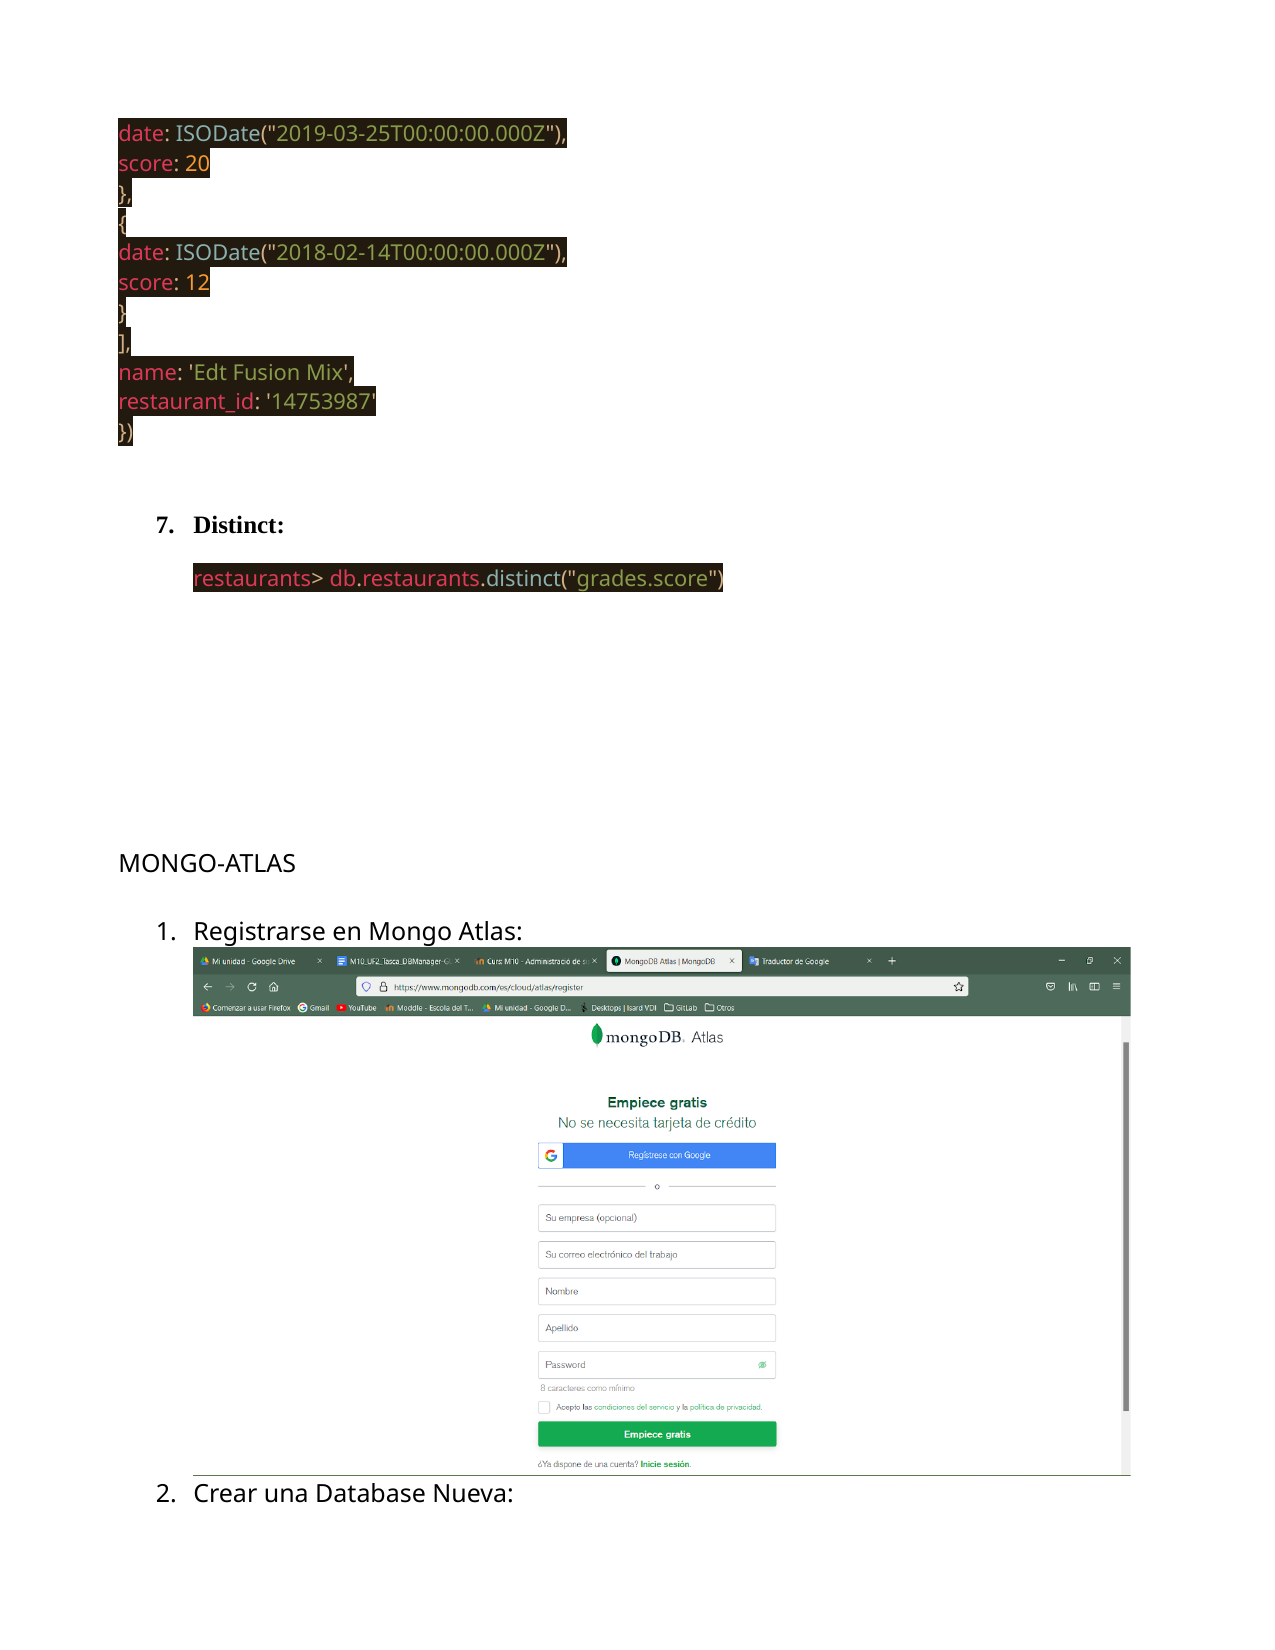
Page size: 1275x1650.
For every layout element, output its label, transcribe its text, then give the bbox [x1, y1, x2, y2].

text MONGO-ATLAS [118, 846, 1157, 880]
table_header Crear Bases de Datos e importar coleciones JSON (Importante que estén línea por línea). Importamos las Colecciones. Mostramos los datos de la collection – GEO.Cities. Algún FIND. Find de els que son de Sant Julià de Lòria amb projection with Timezone. Find amb regex dels noms que contenguin "Dura". Aggregate: restaurants> db.restaurants.aggregate( [ { $group: { _id: "$borough", cont: {$sum: 1} } }, { $sort: {"cont": -1}} ]) InsertOne: db.restaurants.insertOne({ address: { building: '4260', coord: [ -73.96805719999999, 40.7925587 ], street: 'Escola del Treball', zipcode: '08014' }, price: 68, borough: 'Eixample', cuisine: 'Catala', grades: [ { date: ISODate("2021-09-12T00:00:00.000Z"), score: 26 }, { date: ISODate("2020-08-28T00:00:00.000Z"), score: 9 }, { date: ISODate("2019-03-25T00:00:00.000Z"), score: 20 }, { date: ISODate("2018-02-14T00:00:00.000Z"), score: 12 } ], name: 'Edt Fusion Mix', restaurant_id: '14753987' }) Distinct: restaurants> db.restaurants.distinct("grades.score") [118, 118, 1157, 743]
picture [193, 947, 1131, 1476]
table_header Registrarse en Mongo Atlas: Crear una Database Nueva: Crear Collections: Probar hacer consultas y modificaciones: Find: Aggregate: InsertOne: Distinct: [118, 914, 1157, 1510]
